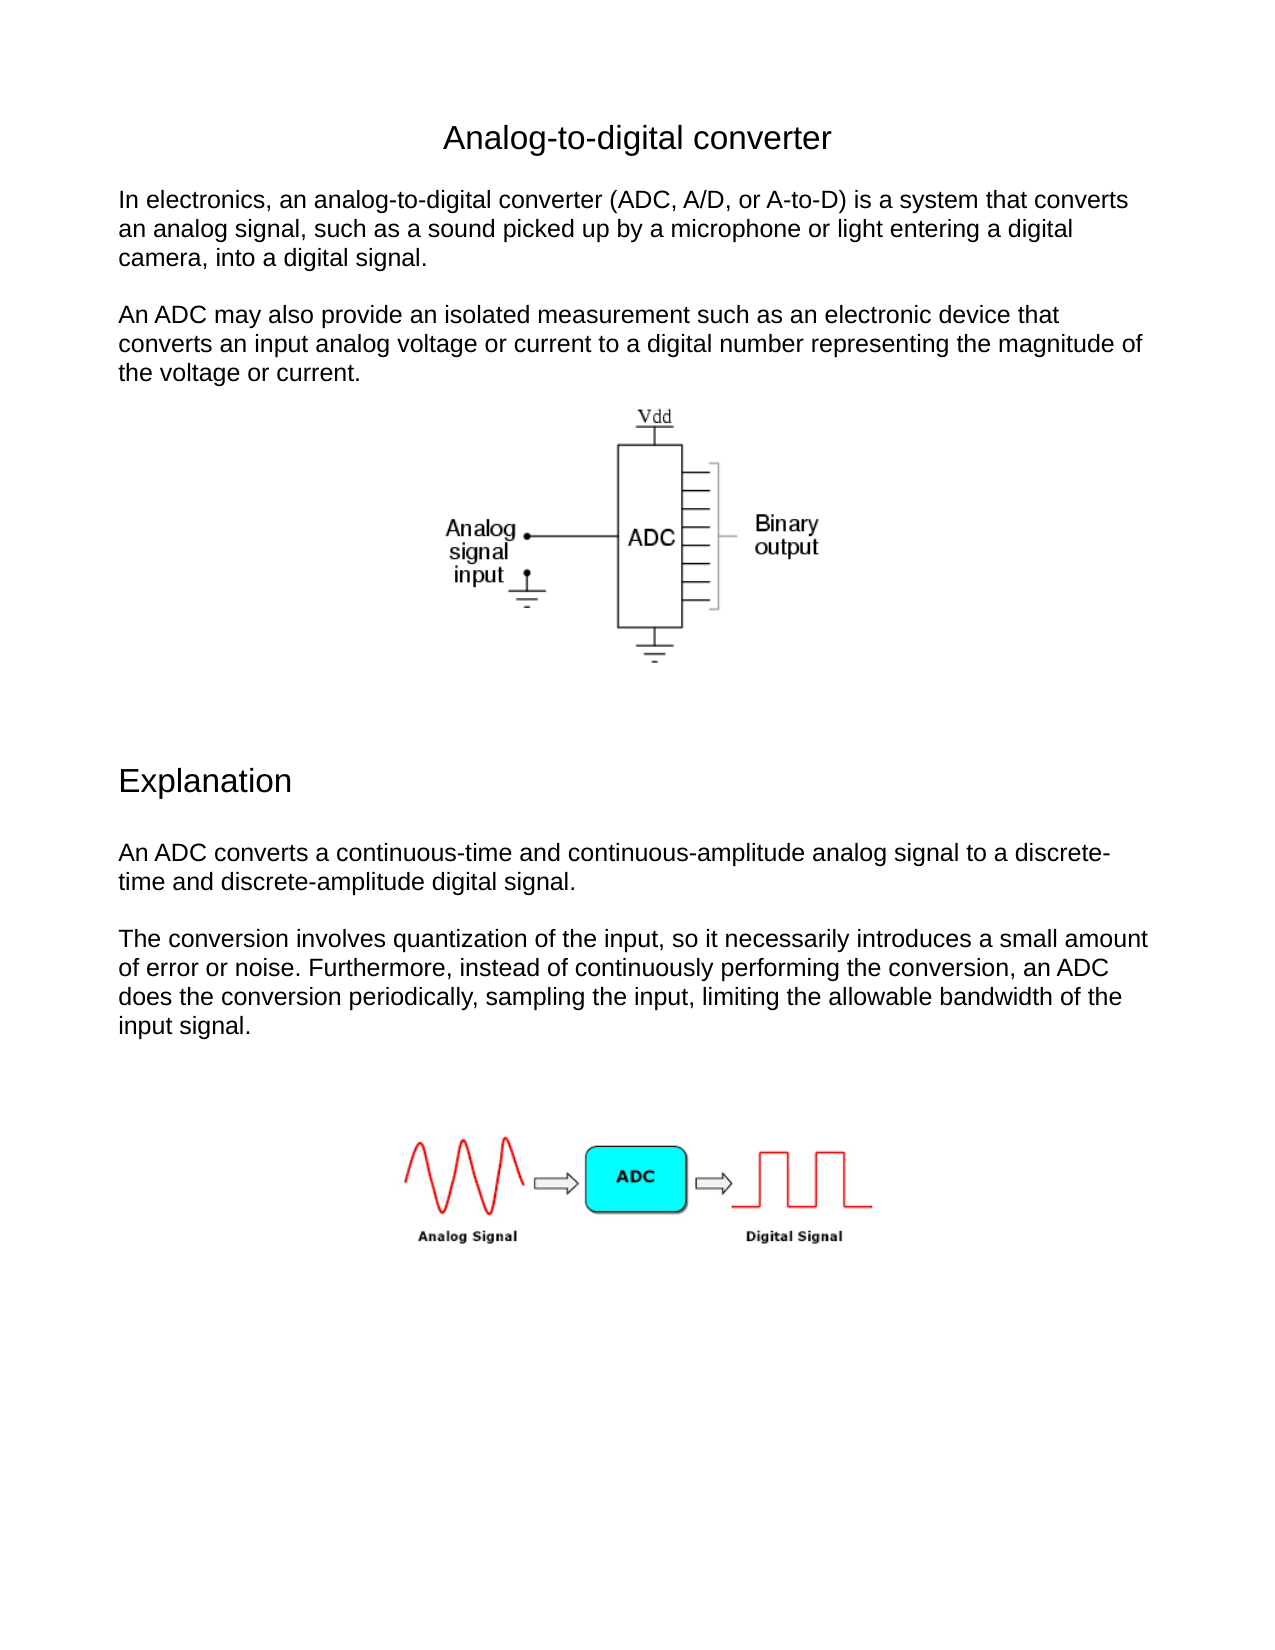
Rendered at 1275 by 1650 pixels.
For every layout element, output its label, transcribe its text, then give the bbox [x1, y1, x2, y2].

picture [437, 400, 826, 670]
picture [395, 1102, 880, 1265]
text The conversion involves quantization of the input, so it necessarily introduces a small amount of error or noise. Furthermore, instead of continuously performing the conversion, an ADC does the conversion periodically, sampling the input, limiting the allowable bandwidth of the input signal. [118, 924, 1157, 1039]
text Explanation [118, 761, 1157, 800]
text Analog-to-digital converter [118, 118, 1157, 157]
text An ADC converts a continuous-time and continuous-amplitude analog signal to a discrete-time and discrete-amplitude digital signal. [118, 838, 1157, 896]
text An ADC may also provide an isolated measurement such as an electronic device that converts an input analog voltage or current to a digital number representing the magnitude of the voltage or current. [118, 300, 1157, 387]
text In electronics, an analog-to-digital converter (ADC, A/D, or A-to-D) is a system that converts an analog signal, such as a sound picked up by a microphone or light entering a digital camera, into a digital signal. [118, 185, 1157, 272]
